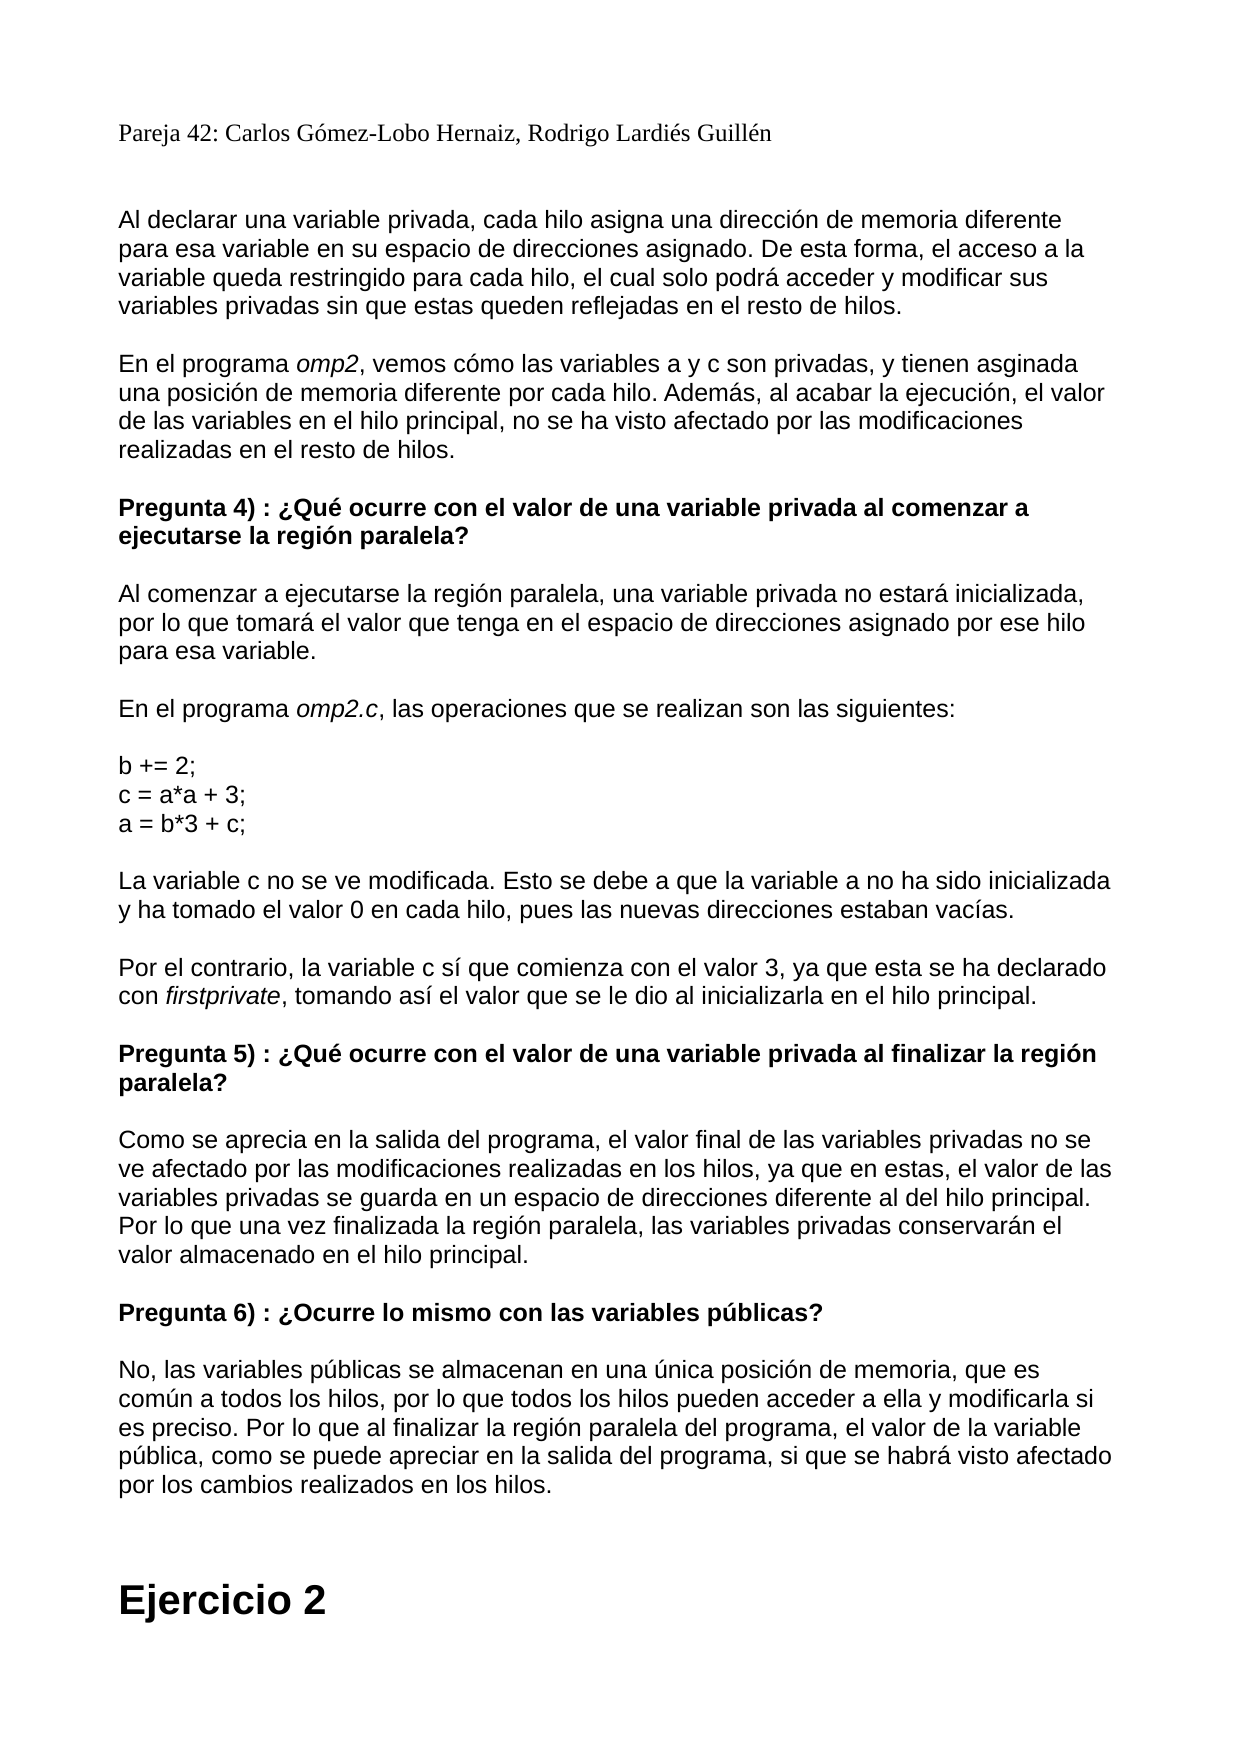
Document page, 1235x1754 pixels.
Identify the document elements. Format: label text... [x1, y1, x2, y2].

text Pregunta 6) : ¿Ocurre lo mismo con las variables públicas? [118, 1298, 1116, 1326]
text En el programa omp2, vemos cómo las variables a y c son privadas, y tienen asginada una posición de memoria diferente por cada hilo. Además, al acabar la ejecución, el valor de las variables en el hilo principal, no se ha visto afectado por las modificaciones realizadas en el resto de hilos. [118, 349, 1116, 464]
text Al comenzar a ejecutarse la región paralela, una variable privada no estará inicializada, por lo que tomará el valor que tenga en el espacio de direcciones asignado por ese hilo para esa variable. [118, 579, 1116, 665]
text b += 2; [118, 751, 1116, 780]
text c = a*a + 3; [118, 780, 1116, 809]
text Por el contrario, la variable c sí que comienza con el valor 3, ya que esta se ha declarado con firstprivate, tomando así el valor que se le dio al inicializarla en el hilo principal. [118, 953, 1116, 1010]
text Pregunta 4) : ¿Qué ocurre con el valor de una variable privada al comenzar a ejecutarse la región paralela? [118, 493, 1116, 550]
text En el programa omp2.c, las operaciones que se realizan son las siguientes: [118, 694, 1116, 723]
text a = b*3 + c; [118, 809, 1116, 838]
text Como se aprecia en la salida del programa, el valor final de las variables privadas no se ve afectado por las modificaciones realizadas en los hilos, ya que en estas, el valor de las variables privadas se guarda en un espacio de direcciones diferente al del hilo principal. Por lo que una vez finalizada la región paralela, las variables privadas conservarán el valor almacenado en el hilo principal. [118, 1125, 1116, 1269]
text Pregunta 5) : ¿Qué ocurre con el valor de una variable privada al finalizar la región paralela? [118, 1039, 1116, 1096]
text La variable c no se ve modificada. Esto se debe a que la variable a no ha sido inicializada y ha tomado el valor 0 en cada hilo, pues las nuevas direcciones estaban vacías. [118, 866, 1116, 924]
text Al declarar una variable privada, cada hilo asigna una dirección de memoria diferente para esa variable en su espacio de direcciones asignado. De esta forma, el acceso a la variable queda restringido para cada hilo, el cual solo podrá acceder y modificar sus variables privadas sin que estas queden reflejadas en el resto de hilos. [118, 205, 1116, 320]
text No, las variables públicas se almacenan en una única posición de memoria, que es común a todos los hilos, por lo que todos los hilos pueden acceder a ella y modificarla si es preciso. Por lo que al finalizar la región paralela del programa, el valor de la variable pública, como se puede apreciar en la salida del programa, si que se habrá visto afectado por los cambios realizados en los hilos. [118, 1355, 1116, 1499]
text Ejercicio 2 [118, 1576, 1116, 1623]
